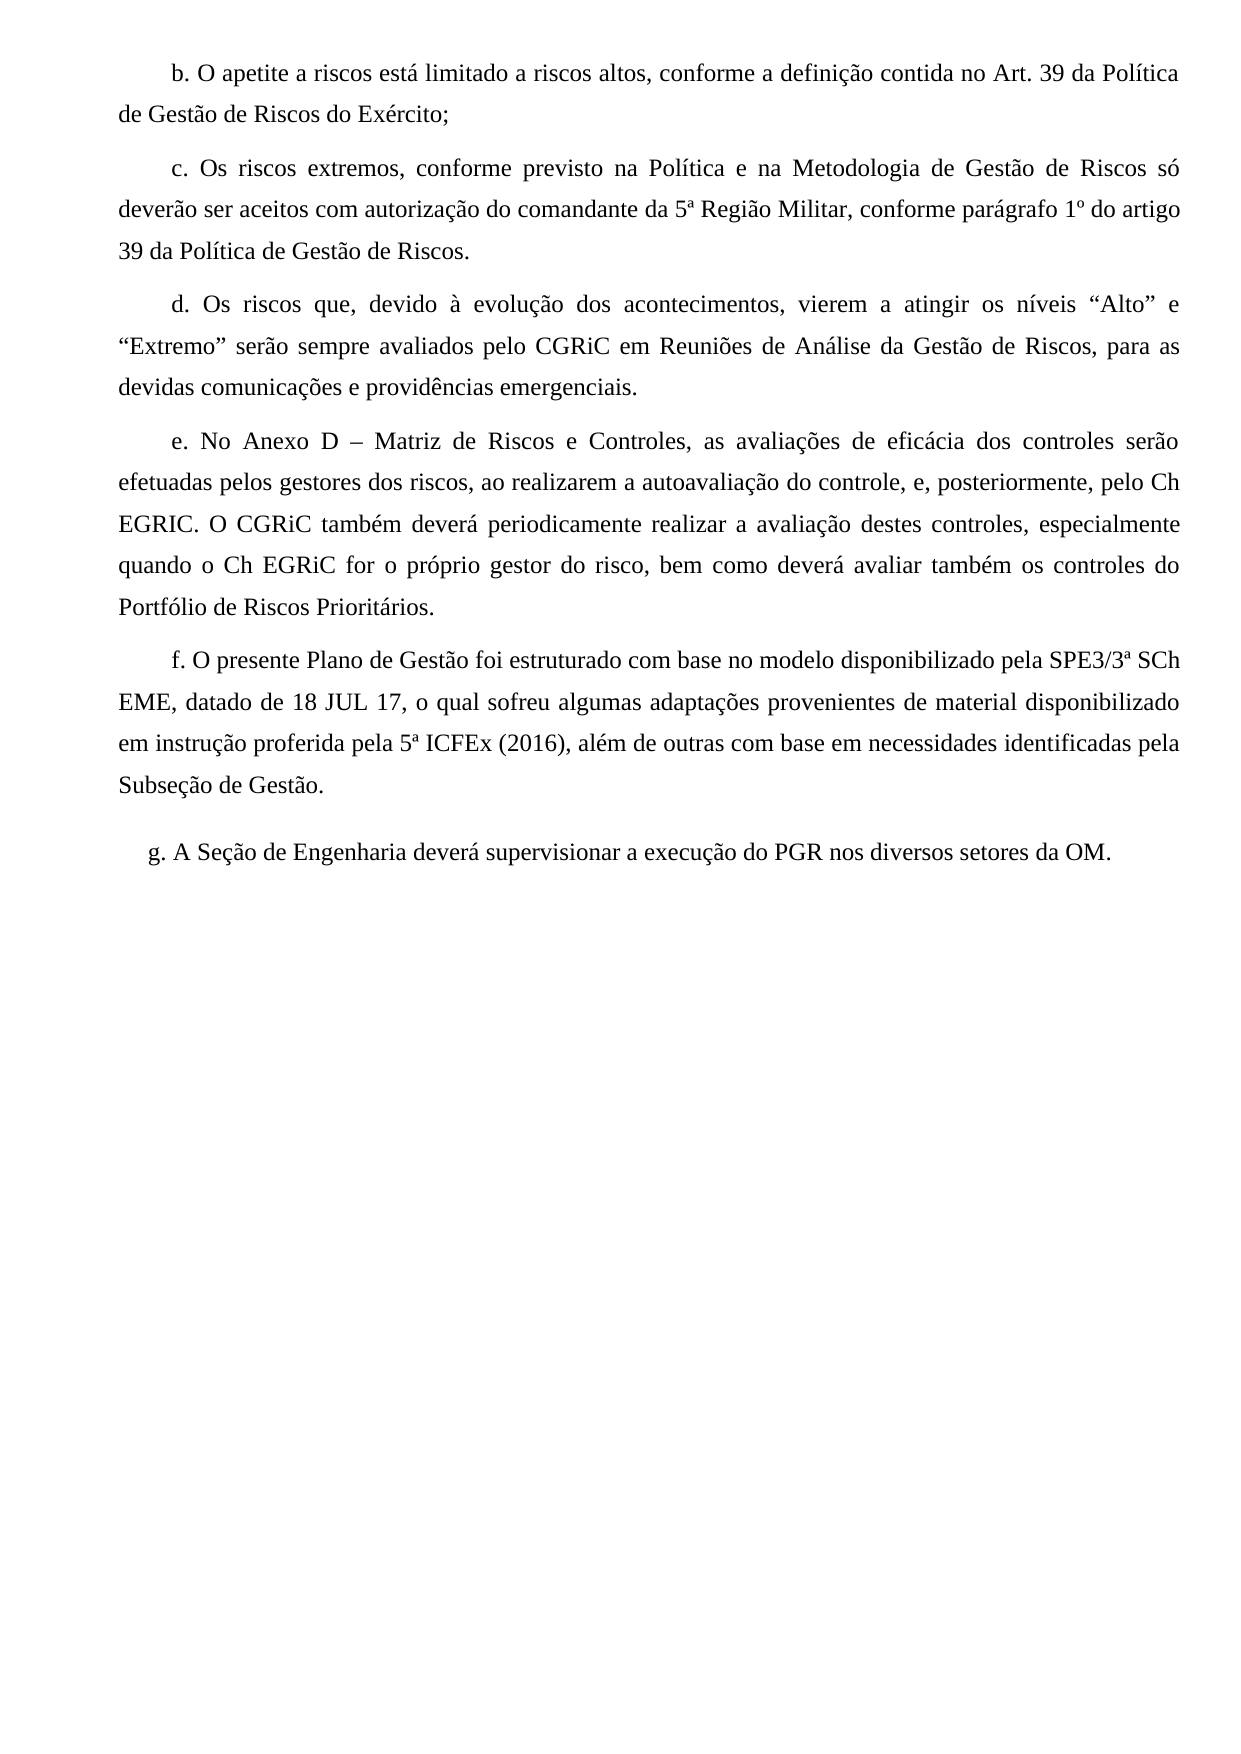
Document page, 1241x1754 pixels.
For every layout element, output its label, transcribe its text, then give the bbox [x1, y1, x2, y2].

text c. Os riscos extremos, conforme previsto na Política e na Metodologia de Gestão de Riscos só deverão ser aceitos com autorização do comandante da 5ª Região Militar, conforme parágrafo 1º do artigo 39 da Política de Gestão de Riscos. [118, 154, 1181, 265]
list g. A Seção de Engenharia deverá supervisionar a execução do PGR nos diversos setores da OM. [118, 838, 1181, 865]
text f. O presente Plano de Gestão foi estruturado com base no modelo disponibilizado pela SPE3/3ª SCh EME, datado de 18 JUL 17, o qual sofreu algumas adaptações provenientes de material disponibilizado em instrução proferida pela 5ª ICFEx (2016), além de outras com base em necessidades identificadas pela Subseção de Gestão. [118, 646, 1181, 799]
text d. Os riscos que, devido à evolução dos acontecimentos, vierem a atingir os níveis “Alto” e “Extremo” serão sempre avaliados pelo CGRiC em Reuniões de Análise da Gestão de Riscos, para as devidas comunicações e providências emergenciais. [118, 290, 1181, 401]
text e. No Anexo D – Matriz de Riscos e Controles, as avaliações de eficácia dos controles serão efetuadas pelos gestores dos riscos, ao realizarem a autoavaliação do controle, e, posteriormente, pelo Ch EGRIC. O CGRiC também deverá periodicamente realizar a avaliação destes controles, especialmente quando o Ch EGRiC for o próprio gestor do risco, bem como deverá avaliar também os controles do Portfólio de Riscos Prioritários. [118, 427, 1181, 621]
text b. O apetite a riscos está limitado a riscos altos, conforme a definição contida no Art. 39 da Política de Gestão de Riscos do Exército; [118, 59, 1181, 128]
